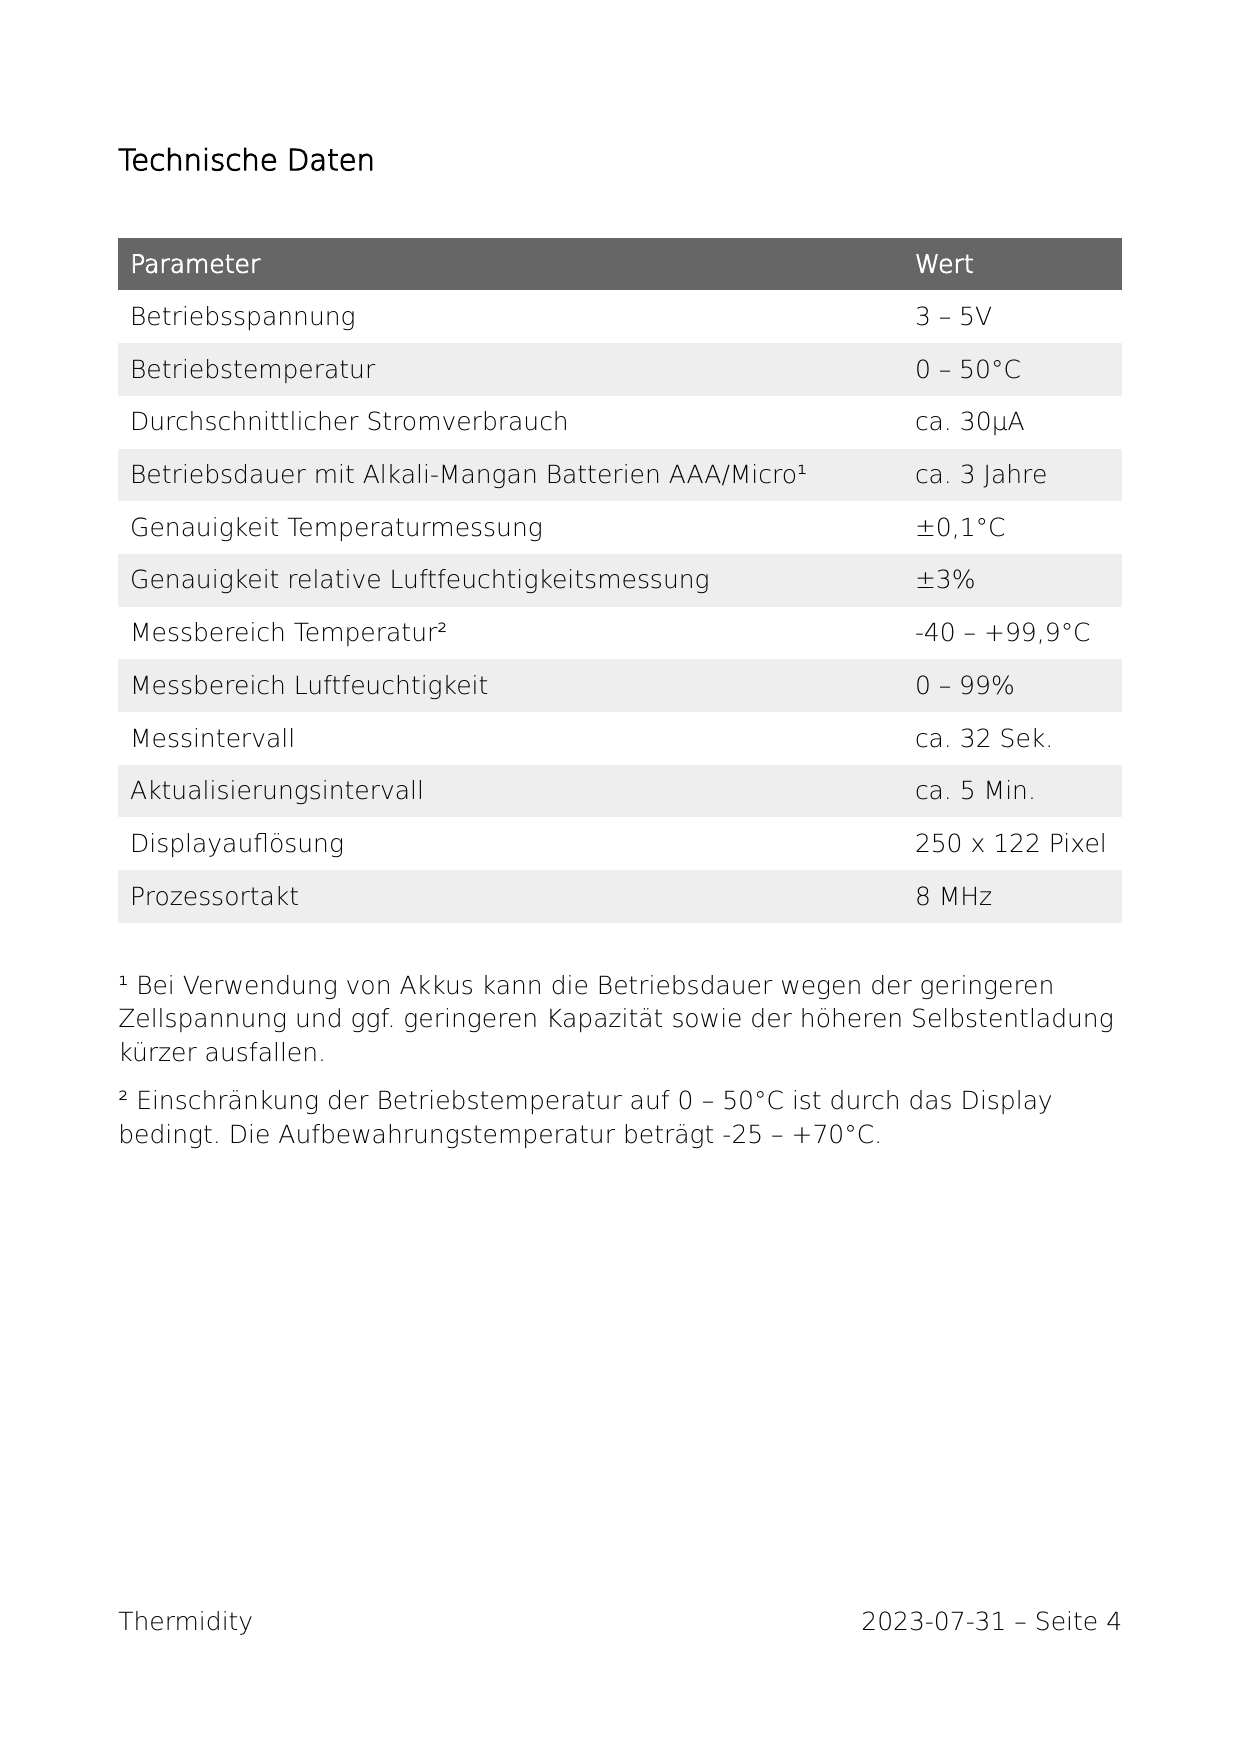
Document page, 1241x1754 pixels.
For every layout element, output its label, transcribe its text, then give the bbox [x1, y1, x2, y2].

table_cell Betriebstemperatur [118, 343, 903, 396]
text ² Einschränkung der Betriebstemperatur auf 0 – 50°C ist durch das Display bedingt. Die Aufbewahrungstemperatur beträgt -25 – +70°C. [118, 1086, 1122, 1149]
table_cell Genauigkeit Temperaturmessung [118, 501, 903, 554]
table_cell Messintervall [118, 712, 903, 765]
table_cell Displayauflösung [118, 818, 903, 870]
table_cell 8 MHz [903, 870, 1122, 923]
table_cell 0 – 99% [903, 659, 1122, 712]
table_cell ca. 5 Min. [903, 765, 1122, 817]
table_cell ca. 3 Jahre [903, 449, 1122, 501]
table_cell Durchschnittlicher Stromverbrauch [118, 396, 903, 448]
table_cell Messbereich Luftfeuchtigkeit [118, 659, 903, 712]
table_cell ±0,1°C [903, 501, 1122, 554]
table_cell ±3% [903, 554, 1122, 607]
table_cell 250 x 122 Pixel [903, 818, 1122, 870]
table_cell Genauigkeit relative Luftfeuchtigkeitsmessung [118, 554, 903, 607]
text ¹ Bei Verwendung von Akkus kann die Betriebsdauer wegen der geringeren Zellspannung und ggf. geringeren Kapazität sowie der höheren Selbstentladung kürzer ausfallen. [118, 971, 1122, 1067]
table_cell Betriebsspannung [118, 290, 903, 343]
table_cell Prozessortakt [118, 870, 903, 923]
table_cell Betriebsdauer mit Alkali-Mangan Batterien AAA/Micro¹ [118, 449, 903, 501]
table_cell Messbereich Temperatur² [118, 607, 903, 659]
table_cell 3 – 5V [903, 290, 1122, 343]
table_cell ca. 30µA [903, 396, 1122, 448]
table_cell Aktualisierungsintervall [118, 765, 903, 817]
table_cell -40 – +99,9°C [903, 607, 1122, 659]
table_cell 0 – 50°C [903, 343, 1122, 396]
table_cell ca. 32 Sek. [903, 712, 1122, 765]
subtitle Technische Daten [118, 143, 1122, 177]
